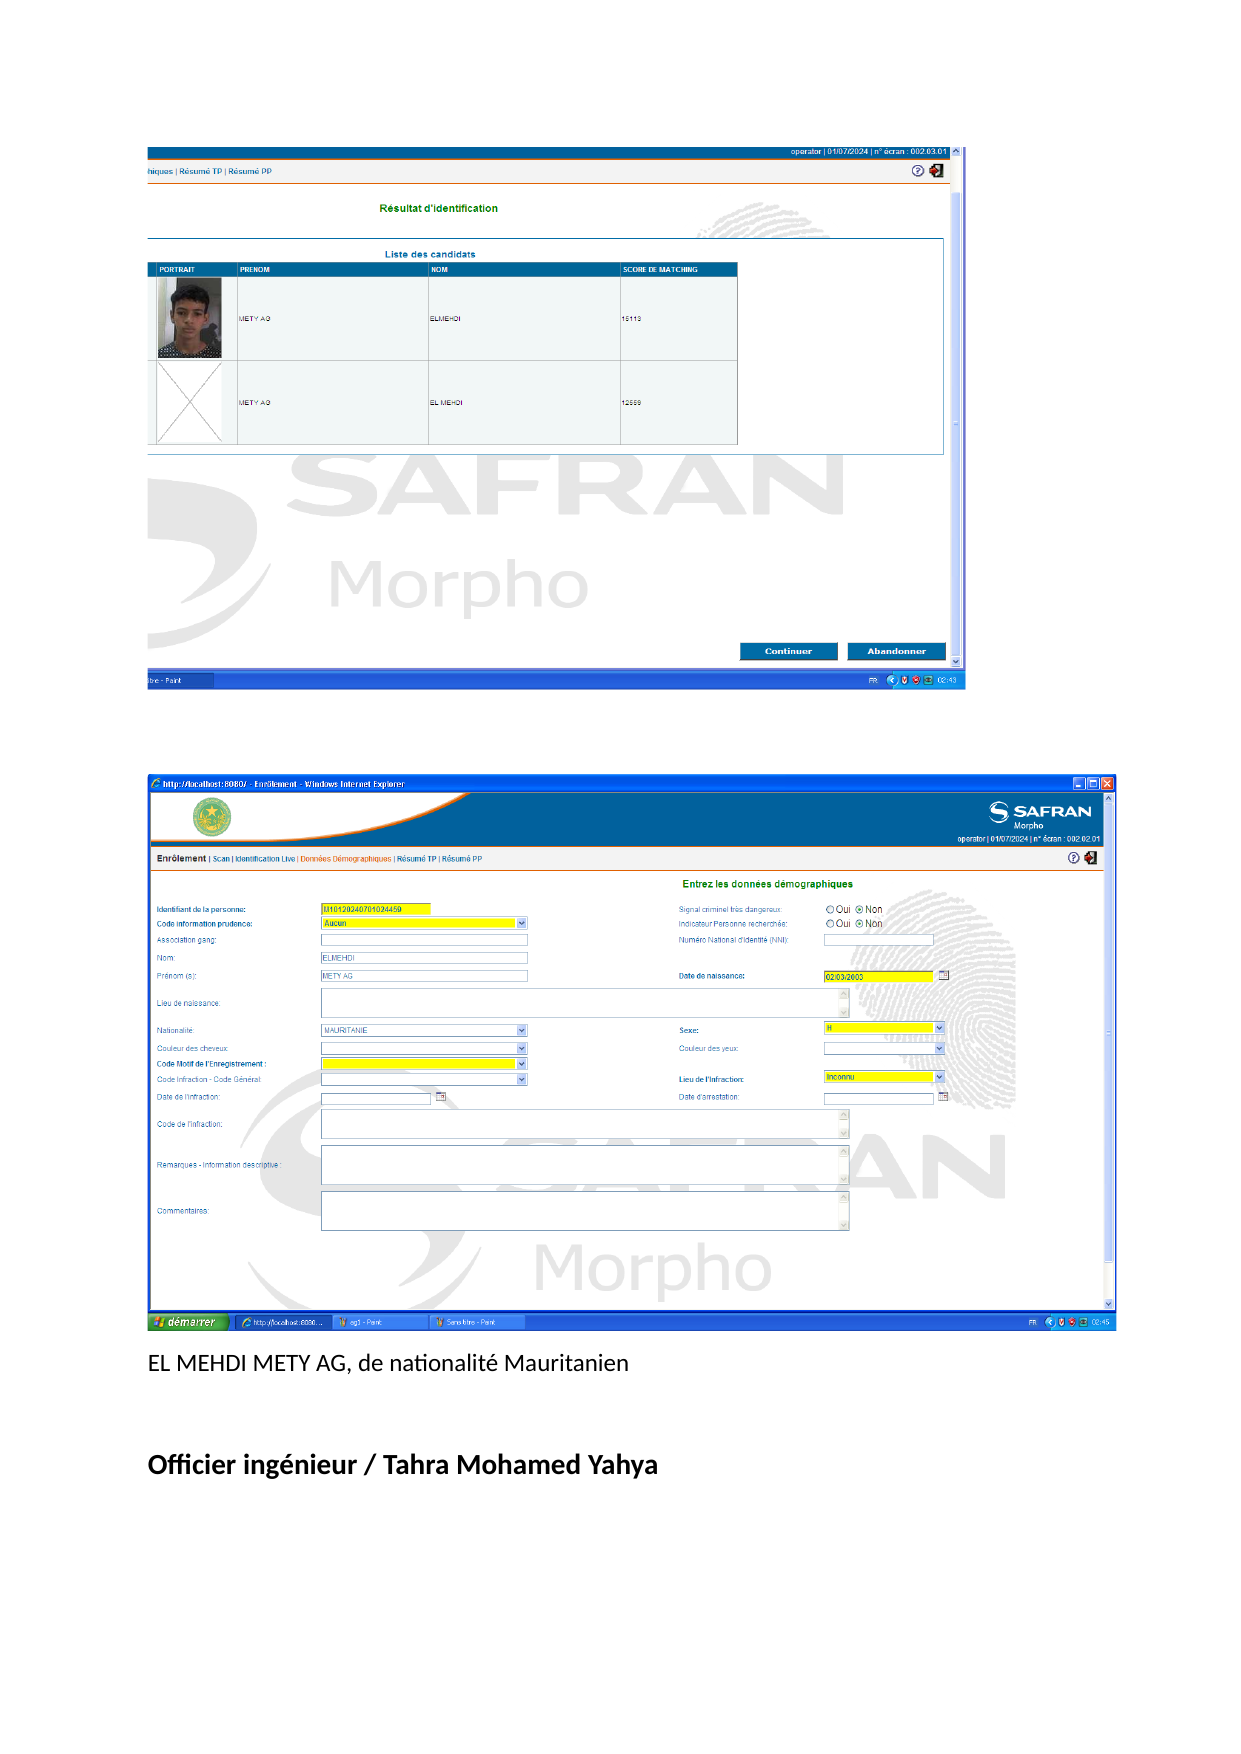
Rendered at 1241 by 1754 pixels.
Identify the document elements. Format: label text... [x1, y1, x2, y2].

text EL MEHDI METY AG, de nationalité Mauritanien [148, 1347, 1093, 1377]
text Officier ingénieur / Tahra Mohamed Yahya [148, 1446, 1093, 1482]
